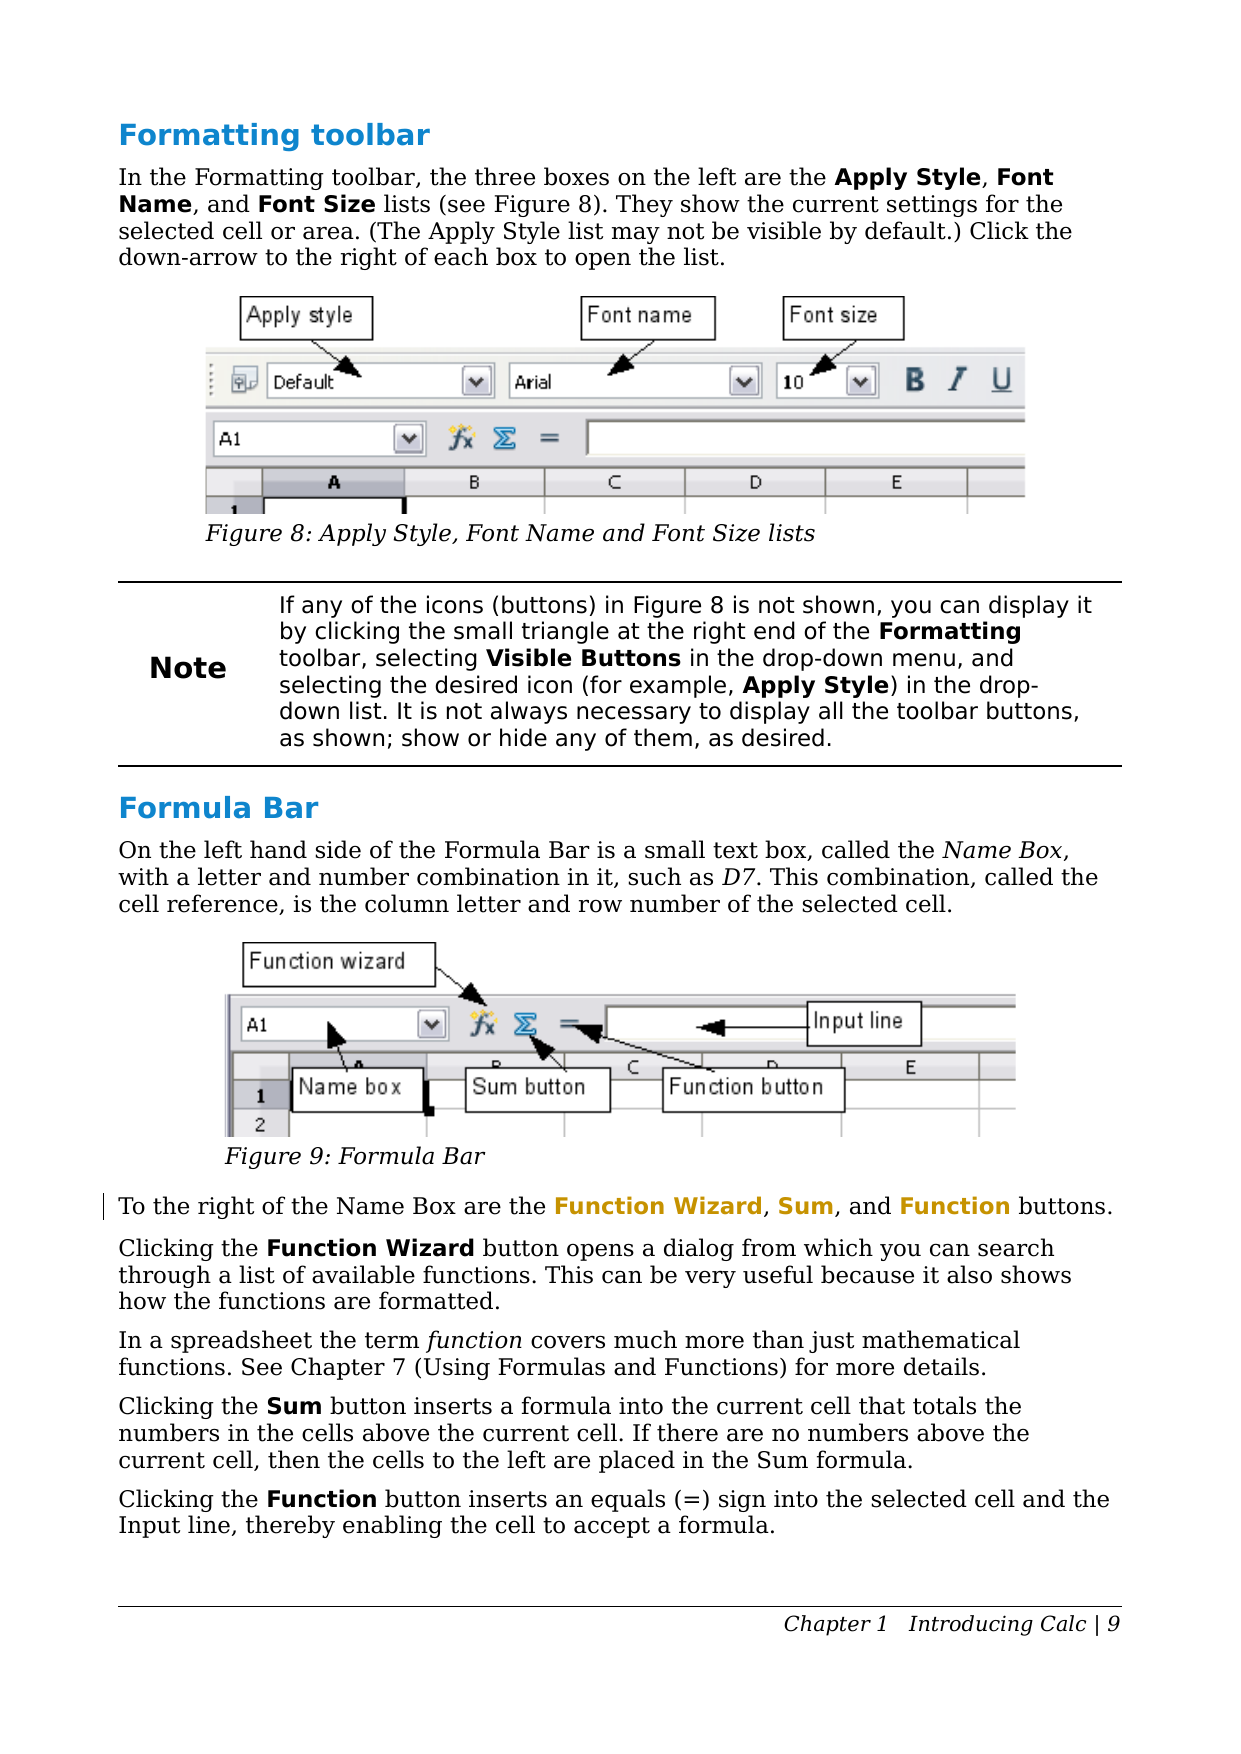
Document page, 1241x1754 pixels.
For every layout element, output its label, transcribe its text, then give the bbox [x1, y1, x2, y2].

subtitle Formatting toolbar [118, 118, 1122, 152]
text Clicking the Function button inserts an equals (=) sign into the selected cell and the Input line, thereby enabling the cell to accept a formula. [118, 1486, 1122, 1539]
text In the Formatting toolbar, the three boxes on the left are the Apply Style, Font Name, and Font Size lists (see Figure 8). They show the current settings for the selected cell or area. (The Apply Style list may not be visible by default.) Click the down-arrow to the right of each box to open the list. [118, 164, 1122, 271]
table_header Note [118, 583, 257, 765]
table_header If any of the icons (buttons) in Figure 8 is not shown, you can display it by clicking the small triangle at the right end of the Formatting toolbar, selecting Visible Buttons in the drop-down menu, and selecting the desired icon (for example, Apply Style) in the drop-down list. It is not always necessary to display all the toolbar buttons, as shown; show or hide any of them, as desired. [258, 583, 1122, 765]
text Figure 8: Apply Style, Font Name and Font Size lists [206, 520, 1035, 547]
subtitle Formula Bar [118, 791, 1122, 825]
text Figure 9: Formula Bar [225, 1143, 1016, 1170]
text In a spreadsheet the term function covers much more than just mathematical functions. See Chapter 7 (Using Formulas and Functions) for more details. [118, 1328, 1122, 1381]
picture [224, 942, 1016, 1137]
text To the right of the Name Box are the Function Wizard, Sum, and Function buttons. [118, 1193, 1122, 1220]
picture [205, 296, 1027, 514]
text Clicking the Function Wizard button opens a dialog from which you can search through a list of available functions. This can be very useful because it also shows how the functions are formatted. [118, 1235, 1122, 1315]
text Clicking the Sum button inserts a formula into the current cell that totals the numbers in the cells above the current cell. If there are no numbers above the current cell, then the cells to the left are placed in the Sum formula. [118, 1393, 1122, 1473]
text On the left hand side of the Formula Bar is a small text box, called the Name Box, with a letter and number combination in it, such as D7. This combination, called the cell reference, is the column letter and row number of the selected cell. [118, 837, 1122, 917]
